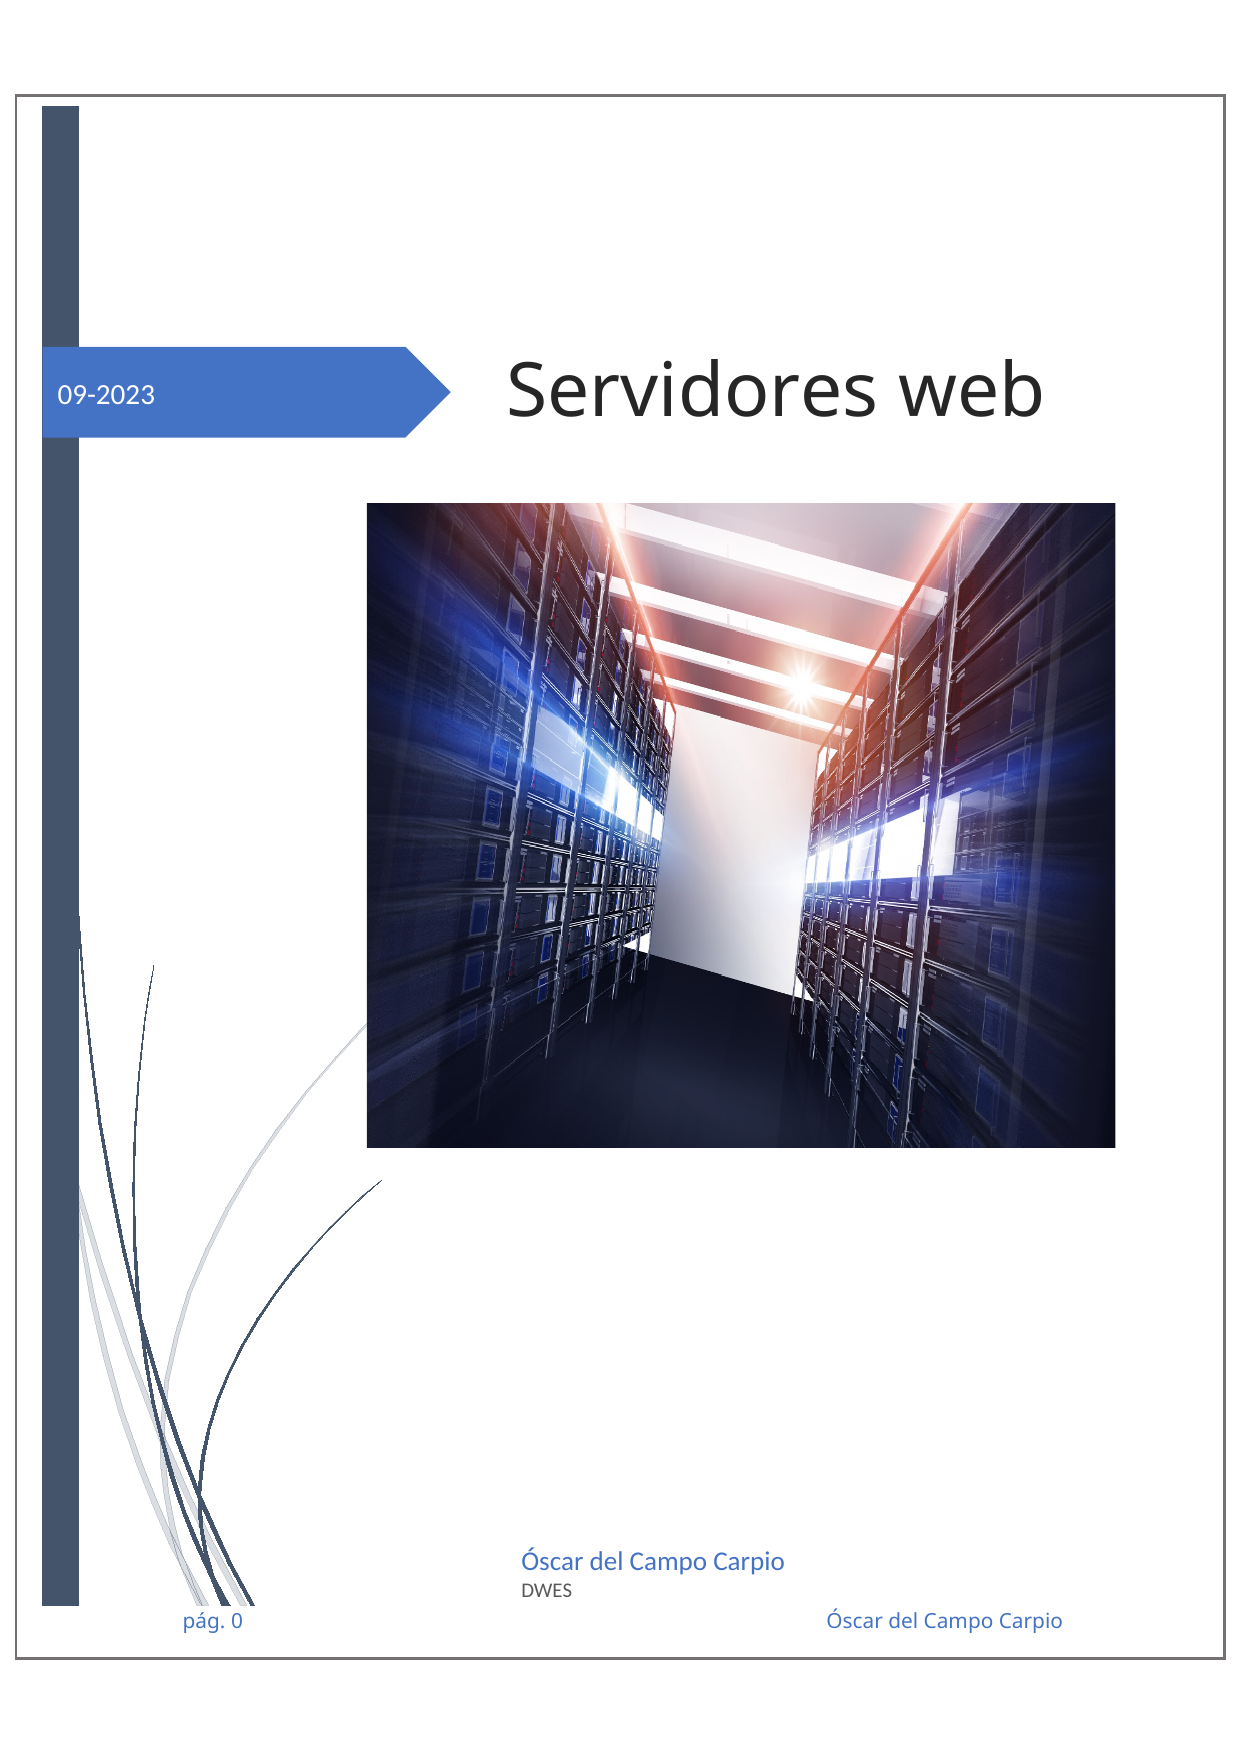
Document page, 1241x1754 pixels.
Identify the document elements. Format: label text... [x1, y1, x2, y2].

text dwes [521, 1577, 1079, 1603]
text Servidores web [506, 337, 1063, 439]
text Óscar del Campo Carpio [521, 1544, 1079, 1577]
